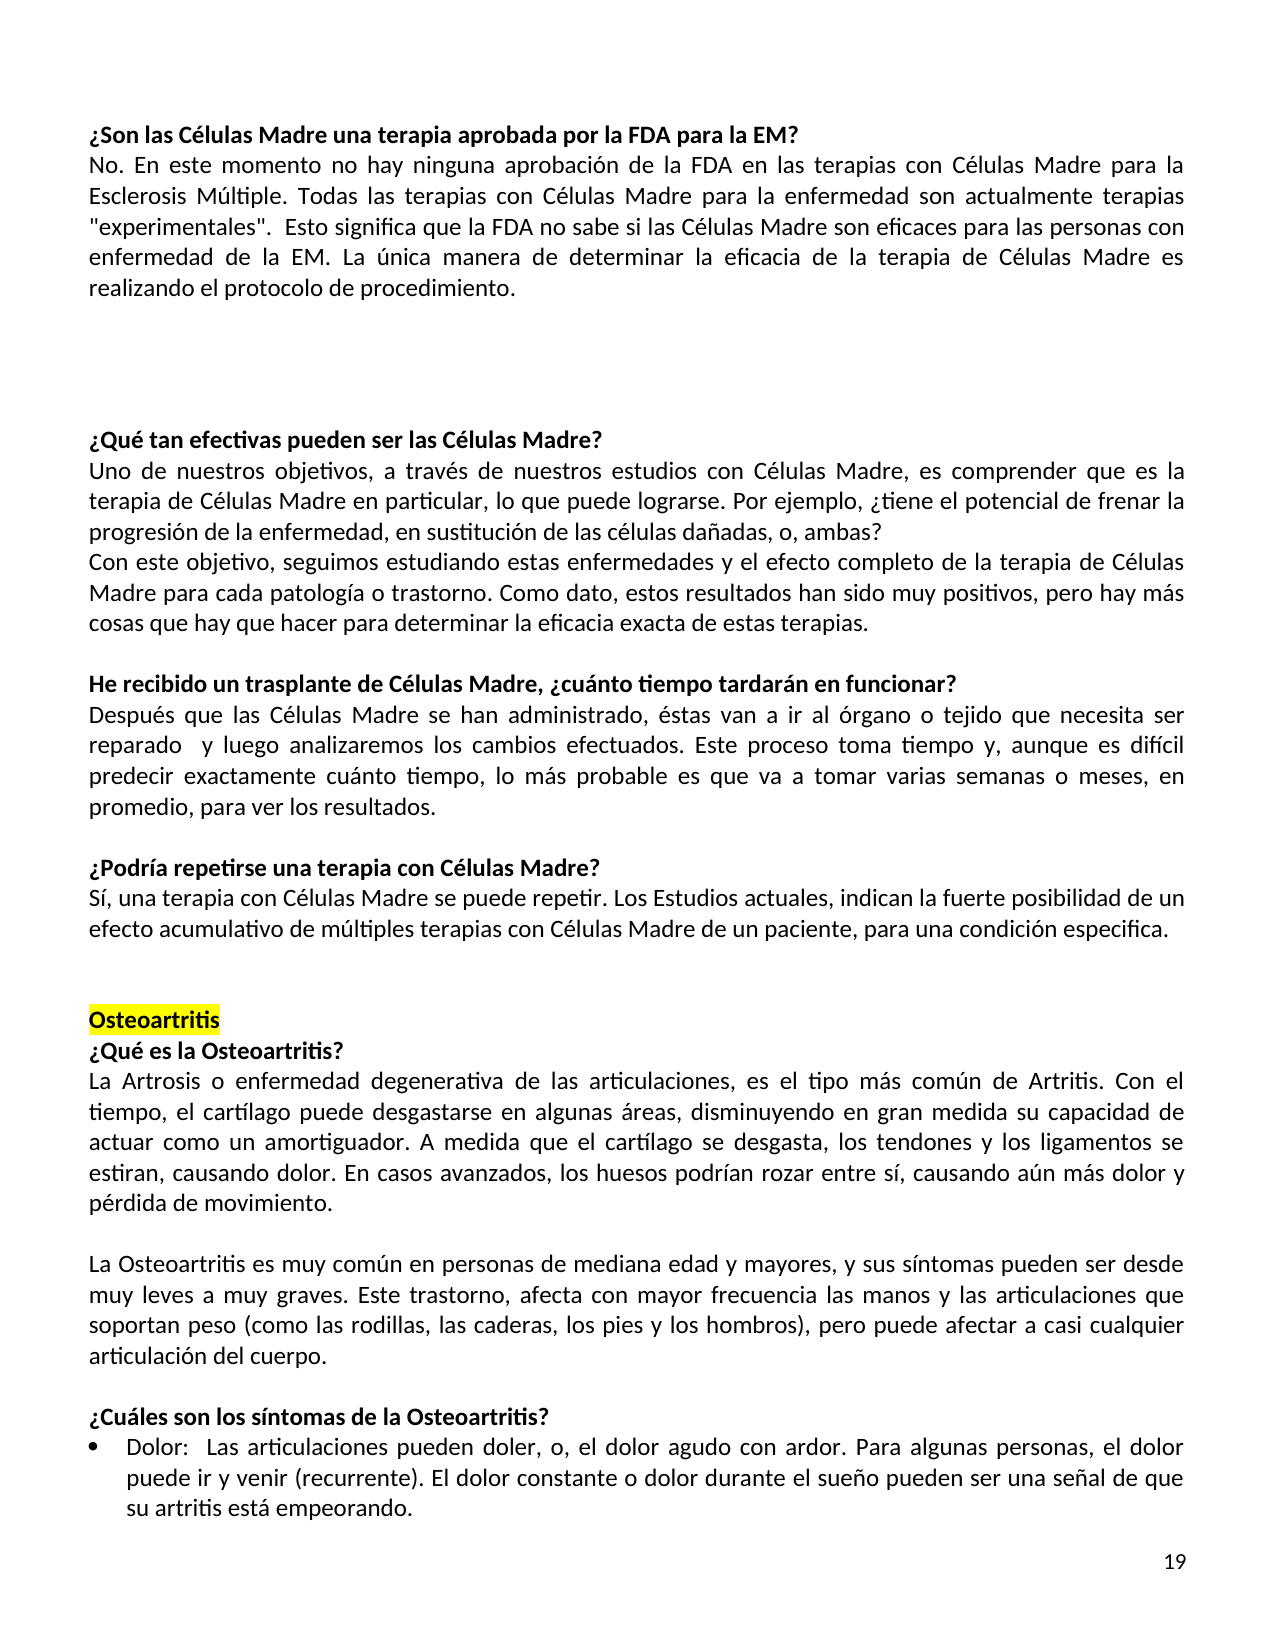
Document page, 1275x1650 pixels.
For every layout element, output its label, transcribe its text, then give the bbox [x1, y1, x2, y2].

text No. En este momento no hay ninguna aprobación de la FDA en las terapias con Células Madre para la Esclerosis Múltiple. Todas las terapias con Células Madre para la enfermedad son actualmente terapias "experimentales". Esto significa que la FDA no sabe si las Células Madre son eficaces para las personas con enfermedad de la EM. La única manera de determinar la eficacia de la terapia de Células Madre es realizando el protocolo de procedimiento. [89, 150, 1186, 302]
text He recibido un trasplante de Células Madre, ¿cuánto tiempo tardarán en funcionar? [89, 668, 1186, 699]
text ¿Qué es la Osteoartritis? [89, 1035, 1186, 1065]
text Uno de nuestros objetivos, a través de nuestros estudios con Células Madre, es comprender que es la terapia de Células Madre en particular, lo que puede lograrse. Por ejemplo, ¿tiene el potencial de frenar la progresión de la enfermedad, en sustitución de las células dañadas, o, ambas? [89, 455, 1186, 546]
text Con este objetivo, seguimos estudiando estas enfermedades y el efecto completo de la terapia de Células Madre para cada patología o trastorno. Como dato, estos resultados han sido muy positivos, pero hay más cosas que hay que hacer para determinar la eficacia exacta de estas terapias. [89, 546, 1186, 638]
text ¿Podría repetirse una terapia con Células Madre? [89, 852, 1186, 882]
text ¿Qué tan efectivas pueden ser las Células Madre? [89, 424, 1186, 455]
text La Artrosis o enfermedad degenerativa de las articulaciones, es el tipo más común de Artritis. Con el tiempo, el cartílago puede desgastarse en algunas áreas, disminuyendo en gran medida su capacidad de actuar como un amortiguador. A medida que el cartílago se desgasta, los tendones y los ligamentos se estiran, causando dolor. En casos avanzados, los huesos podrían rozar entre sí, causando aún más dolor y pérdida de movimiento. [89, 1065, 1186, 1218]
text ¿Son las Células Madre una terapia aprobada por la FDA para la EM? [89, 119, 1186, 150]
list Dolor: Las articulaciones pueden doler, o, el dolor agudo con ardor. Para algunas personas, el dolor puede ir y venir (recurrente). El dolor constante o dolor durante el sueño pueden ser una señal de que su artritis está empeorando. [89, 1432, 1186, 1523]
text ¿Cuáles son los síntomas de la Osteoartritis? [89, 1401, 1186, 1432]
text Después que las Células Madre se han administrado, éstas van a ir al órgano o tejido que necesita ser reparado y luego analizaremos los cambios efectuados. Este proceso toma tiempo y, aunque es difícil predecir exactamente cuánto tiempo, lo más probable es que va a tomar varias semanas o meses, en promedio, para ver los resultados. [89, 699, 1186, 821]
text Sí, una terapia con Células Madre se puede repetir. Los Estudios actuales, indican la fuerte posibilidad de un efecto acumulativo de múltiples terapias con Células Madre de un paciente, para una condición especifica. [89, 882, 1186, 943]
text Osteoartritis [89, 1004, 1186, 1035]
text La Osteoartritis es muy común en personas de mediana edad y mayores, y sus síntomas pueden ser desde muy leves a muy graves. Este trastorno, afecta con mayor frecuencia las manos y las articulaciones que soportan peso (como las rodillas, las caderas, los pies y los hombros), pero puede afectar a casi cualquier articulación del cuerpo. [89, 1218, 1186, 1371]
